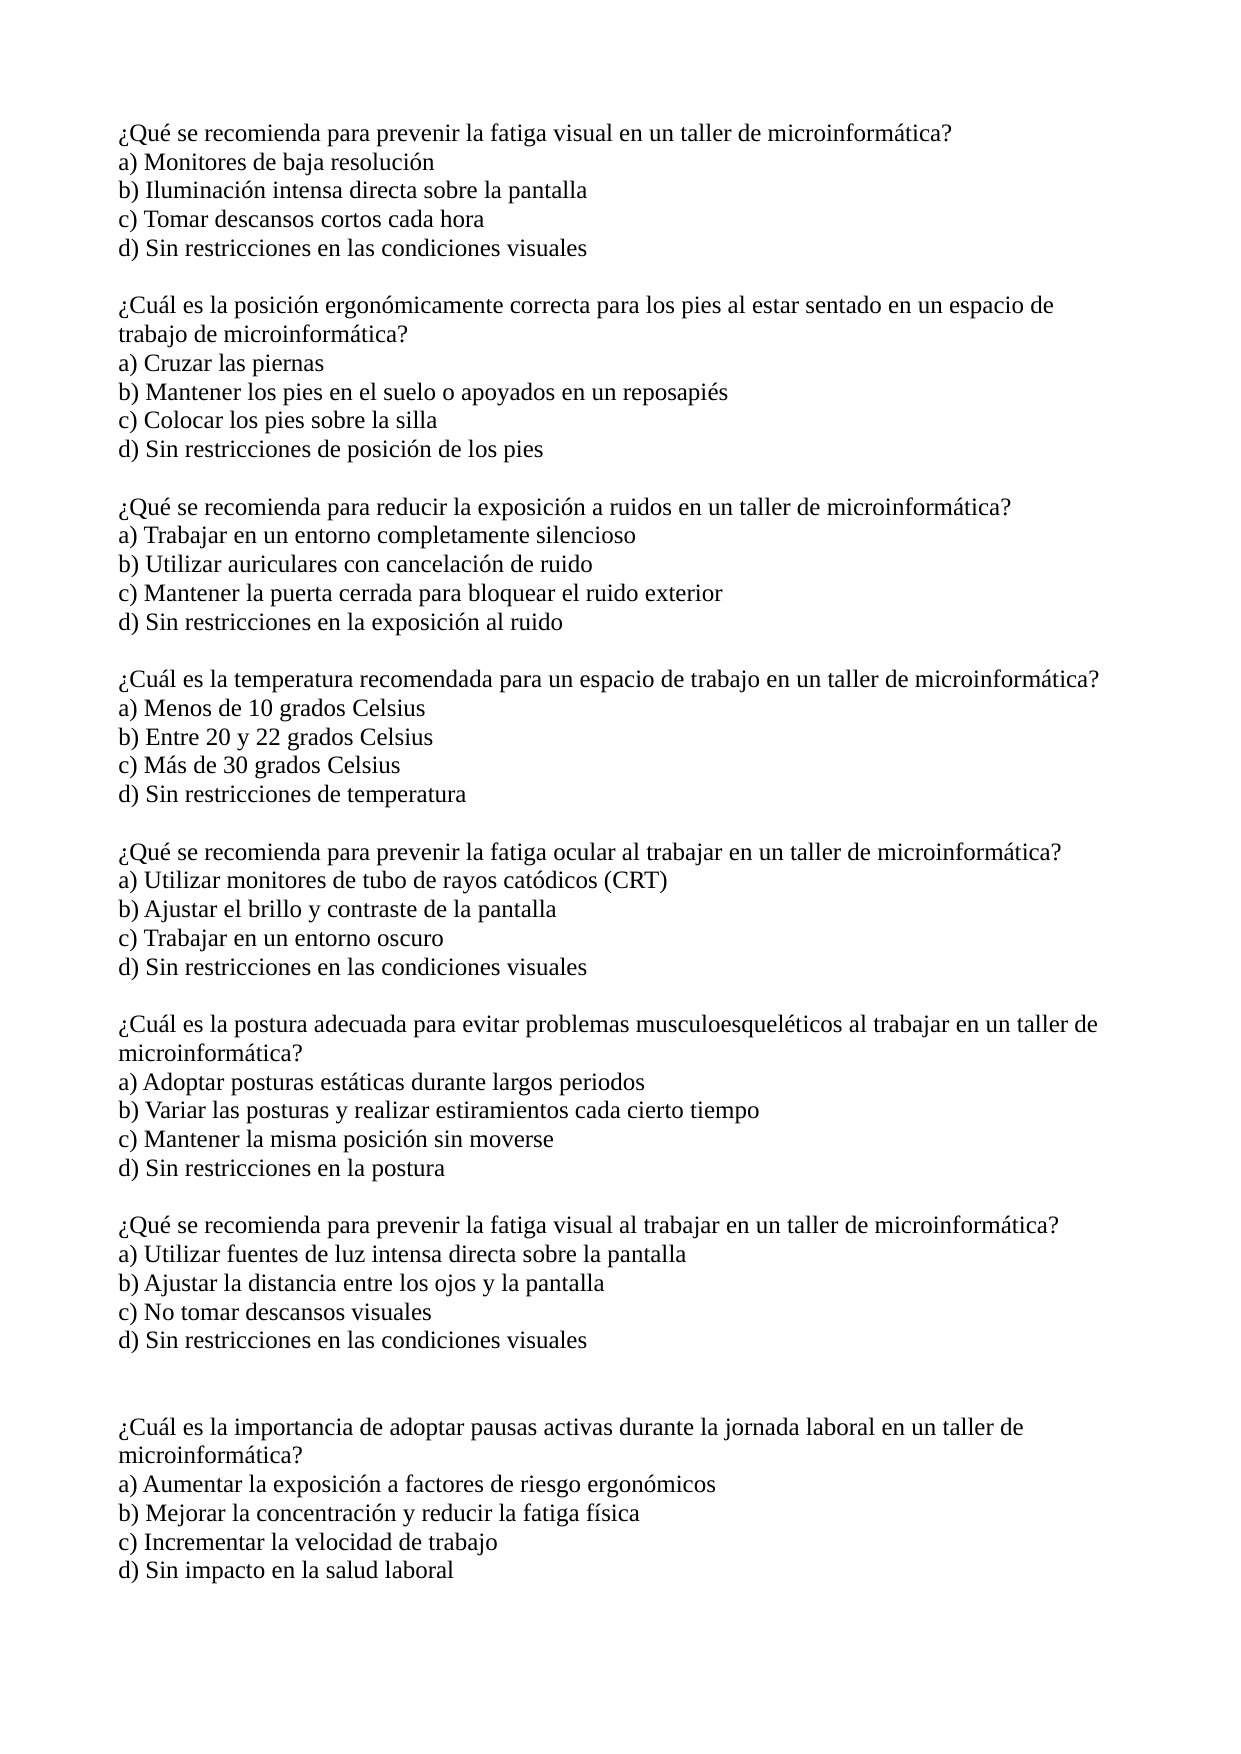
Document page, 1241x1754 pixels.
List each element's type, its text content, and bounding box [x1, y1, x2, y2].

text b) Entre 20 y 22 grados Celsius [118, 722, 1122, 751]
text b) Ajustar la distancia entre los ojos y la pantalla [118, 1268, 1122, 1297]
text b) Mejorar la concentración y reducir la fatiga física [118, 1498, 1122, 1527]
text c) Mantener la puerta cerrada para bloquear el ruido exterior [118, 578, 1122, 607]
text a) Menos de 10 grados Celsius [118, 693, 1122, 722]
text a) Cruzar las piernas [118, 348, 1122, 377]
text d) Sin restricciones de temperatura [118, 779, 1122, 808]
text ¿Qué se recomienda para prevenir la fatiga visual en un taller de microinformática? [118, 118, 1122, 147]
text ¿Qué se recomienda para prevenir la fatiga ocular al trabajar en un taller de microinformática? [118, 837, 1122, 866]
text c) Incrementar la velocidad de trabajo [118, 1527, 1122, 1556]
text a) Aumentar la exposición a factores de riesgo ergonómicos [118, 1469, 1122, 1498]
text ¿Qué se recomienda para prevenir la fatiga visual al trabajar en un taller de microinformática? [118, 1211, 1122, 1239]
text d) Sin restricciones de posición de los pies [118, 434, 1122, 463]
text b) Ajustar el brillo y contraste de la pantalla [118, 894, 1122, 923]
text b) Utilizar auriculares con cancelación de ruido [118, 549, 1122, 578]
text a) Monitores de baja resolución [118, 147, 1122, 176]
text a) Utilizar fuentes de luz intensa directa sobre la pantalla [118, 1239, 1122, 1268]
text ¿Cuál es la importancia de adoptar pausas activas durante la jornada laboral en un taller de microinformática? [118, 1412, 1122, 1469]
text d) Sin restricciones en la exposición al ruido [118, 607, 1122, 636]
text d) Sin restricciones en la postura [118, 1153, 1122, 1182]
text c) Más de 30 grados Celsius [118, 751, 1122, 779]
text c) No tomar descansos visuales [118, 1297, 1122, 1326]
text d) Sin restricciones en las condiciones visuales [118, 952, 1122, 981]
text ¿Qué se recomienda para reducir la exposición a ruidos en un taller de microinformática? [118, 492, 1122, 521]
text d) Sin restricciones en las condiciones visuales [118, 233, 1122, 262]
text d) Sin restricciones en las condiciones visuales [118, 1326, 1122, 1354]
text a) Utilizar monitores de tubo de rayos catódicos (CRT) [118, 866, 1122, 894]
text c) Tomar descansos cortos cada hora [118, 204, 1122, 233]
text ¿Cuál es la temperatura recomendada para un espacio de trabajo en un taller de microinformática? [118, 664, 1122, 693]
text b) Mantener los pies en el suelo o apoyados en un reposapiés [118, 377, 1122, 406]
text ¿Cuál es la posición ergonómicamente correcta para los pies al estar sentado en un espacio de trabajo de microinformática? [118, 291, 1122, 348]
text b) Iluminación intensa directa sobre la pantalla [118, 176, 1122, 204]
text b) Variar las posturas y realizar estiramientos cada cierto tiempo [118, 1096, 1122, 1124]
text a) Trabajar en un entorno completamente silencioso [118, 521, 1122, 549]
text c) Trabajar en un entorno oscuro [118, 923, 1122, 952]
text d) Sin impacto en la salud laboral [118, 1556, 1122, 1584]
text a) Adoptar posturas estáticas durante largos periodos [118, 1067, 1122, 1096]
text c) Colocar los pies sobre la silla [118, 406, 1122, 434]
text c) Mantener la misma posición sin moverse [118, 1124, 1122, 1153]
text ¿Cuál es la postura adecuada para evitar problemas musculoesqueléticos al trabajar en un taller de microinformática? [118, 1009, 1122, 1067]
